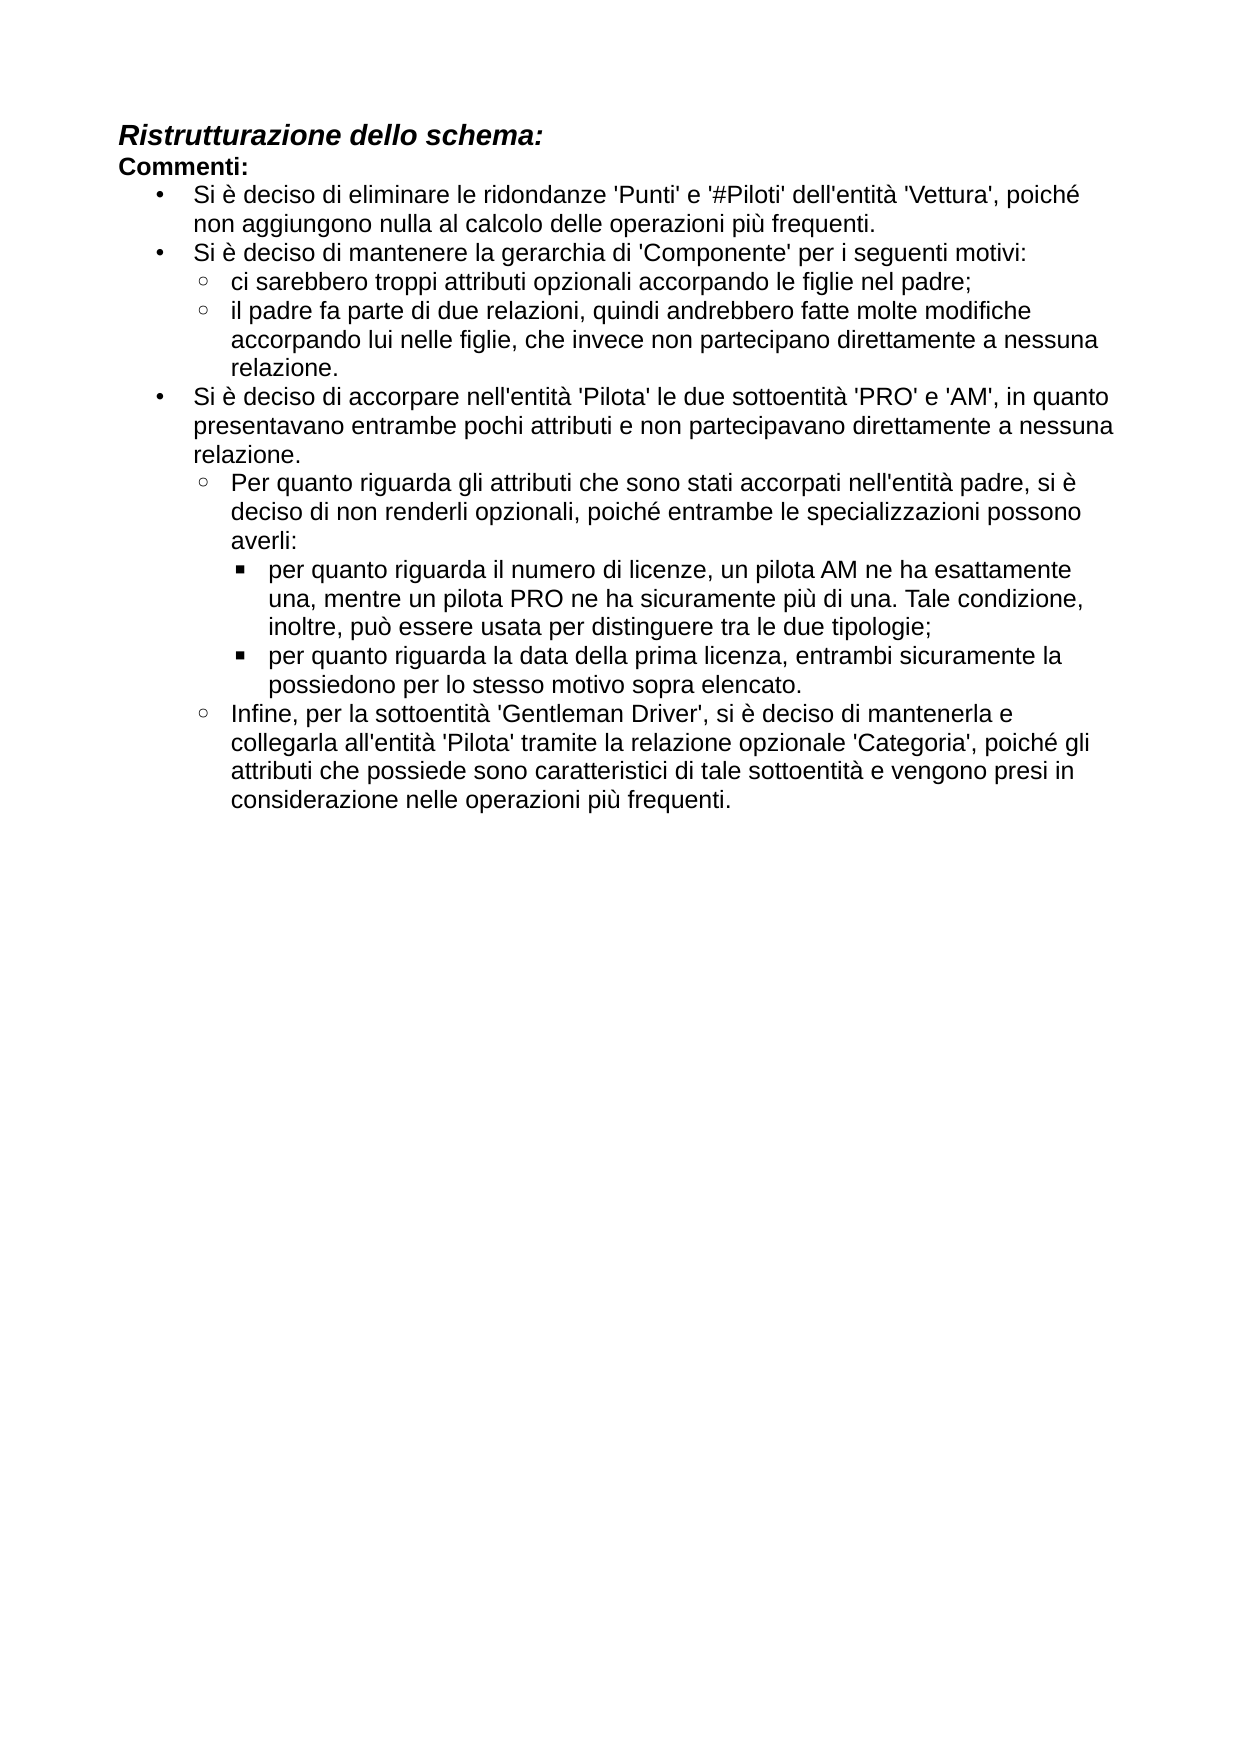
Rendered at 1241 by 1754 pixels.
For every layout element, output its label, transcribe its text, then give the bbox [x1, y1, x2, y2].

list Si è deciso di accorpare nell'entità 'Pilota' le due sottoentità 'PRO' e 'AM', in quanto presentavano entrambe pochi attributi e non partecipavano direttamente a nessuna relazione. [156, 382, 1122, 468]
text Commenti: [118, 152, 1122, 180]
text Ristrutturazione dello schema: [118, 118, 1122, 152]
list per quanto riguarda la data della prima licenza, entrambi sicuramente la possiedono per lo stesso motivo sopra elencato. [231, 641, 1122, 699]
list Per quanto riguarda gli attributi che sono stati accorpati nell'entità padre, si è deciso di non renderli opzionali, poiché entrambe le specializzazioni possono averli: [193, 468, 1122, 555]
list Infine, per la sottoentità 'Gentleman Driver', si è deciso di mantenerla e collegarla all'entità 'Pilota' tramite la relazione opzionale 'Categoria', poiché gli attributi che possiede sono caratteristici di tale sottoentità e vengono presi in considerazione nelle operazioni più frequenti. [193, 699, 1122, 814]
list il padre fa parte di due relazioni, quindi andrebbero fatte molte modifiche accorpando lui nelle figlie, che invece non partecipano direttamente a nessuna relazione. [193, 296, 1122, 382]
list Si è deciso di eliminare le ridondanze 'Punti' e '#Piloti' dell'entità 'Vettura', poiché non aggiungono nulla al calcolo delle operazioni più frequenti. [156, 180, 1122, 238]
list per quanto riguarda il numero di licenze, un pilota AM ne ha esattamente una, mentre un pilota PRO ne ha sicuramente più di una. Tale condizione, inoltre, può essere usata per distinguere tra le due tipologie; [231, 555, 1122, 641]
list ci sarebbero troppi attributi opzionali accorpando le figlie nel padre; [193, 267, 1122, 296]
list Si è deciso di mantenere la gerarchia di 'Componente' per i seguenti motivi: [156, 238, 1122, 267]
